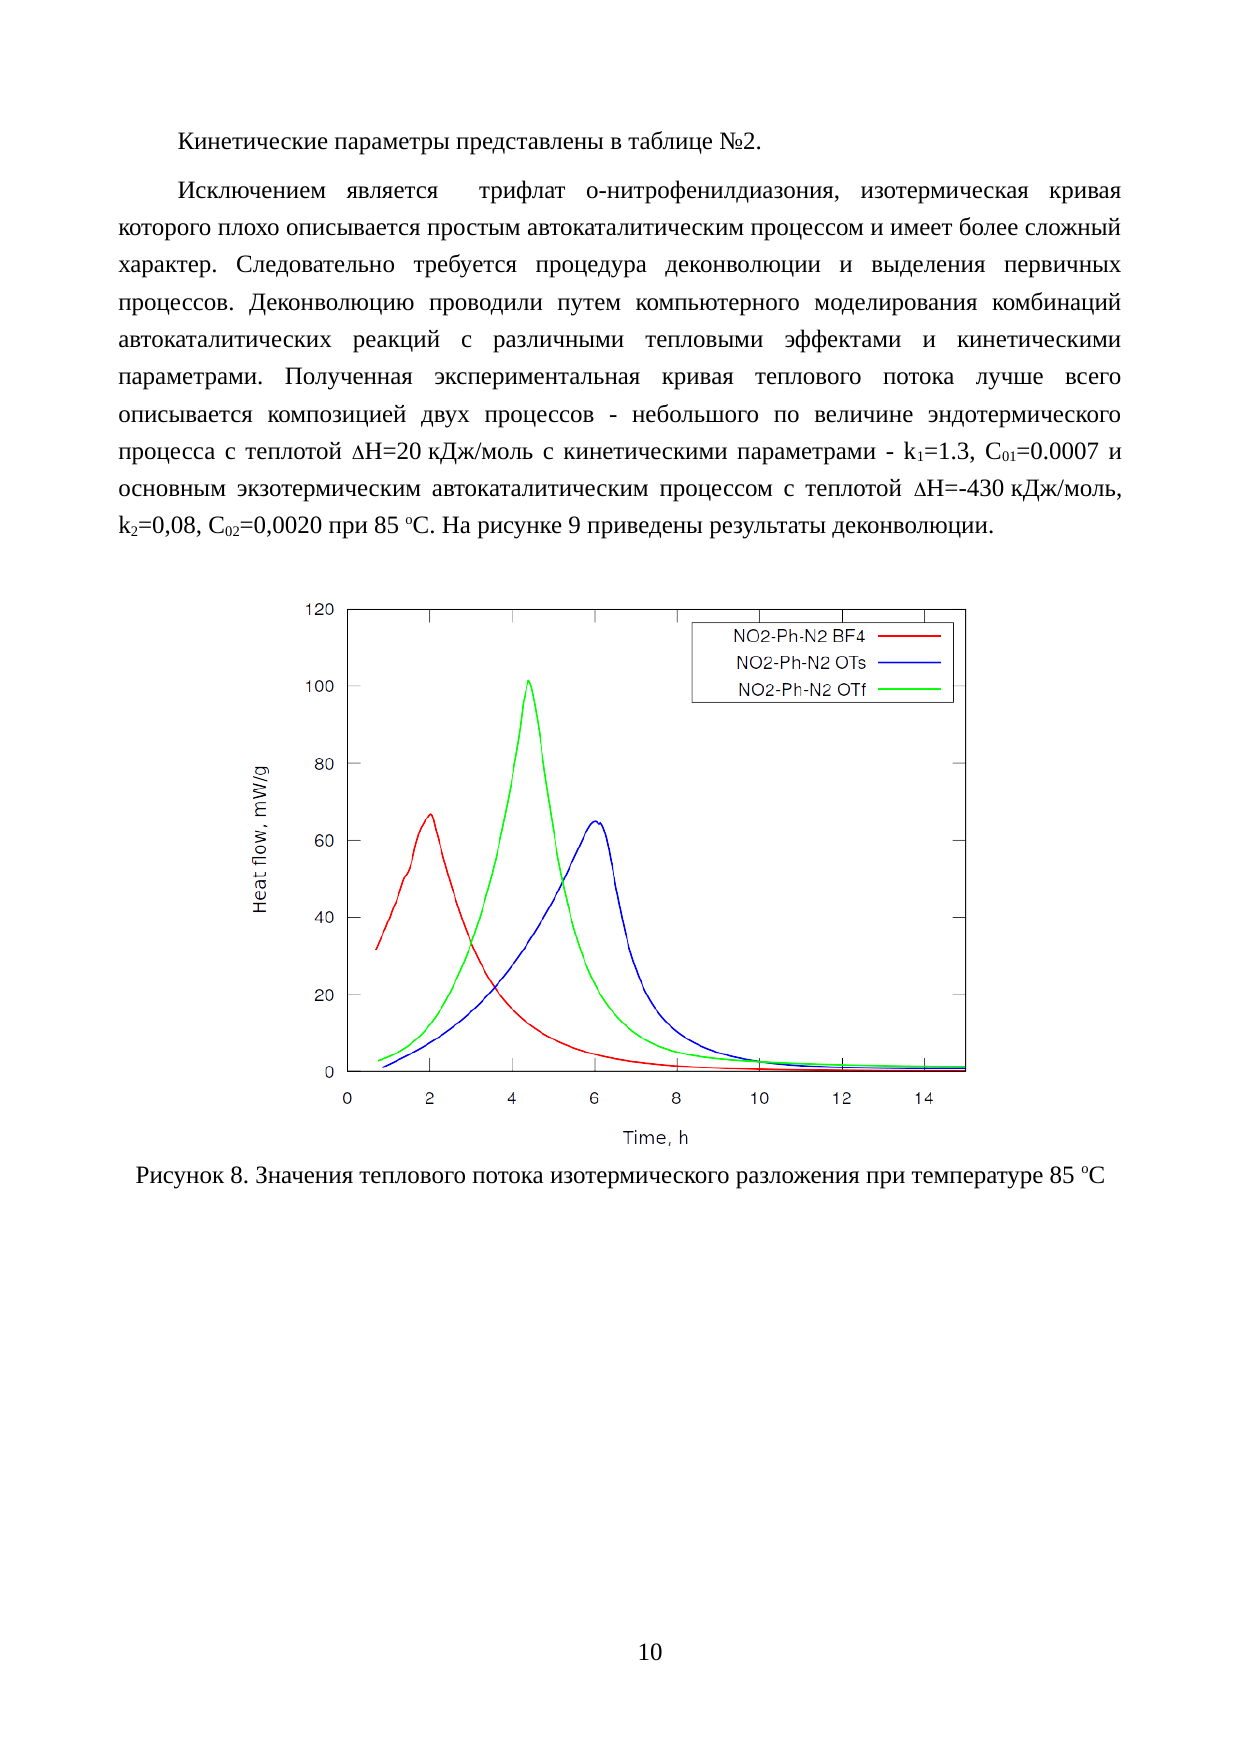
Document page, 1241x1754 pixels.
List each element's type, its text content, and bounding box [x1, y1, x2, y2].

text Кинетические параметры представлены в таблице №2. [118, 126, 1122, 154]
text Исключением является трифлат о-нитрофенилдиазония, изотермическая кривая которого плохо описывается простым автокаталитическим процессом и имеет более сложный характер. Следовательно требуется процедура деконволюции и выделения первичных процессов. Деконволюцию проводили путем компьютерного моделирования комбинаций автокаталитических реакций с различными тепловыми эффектами и кинетическими параметрами. Полученная экспериментальная кривая теплового потока лучше всего описывается композицией двух процессов - небольшого по величине эндотермического процесса с теплотой H=20 кДж/моль c кинетическими параметрами - k1=1.3, C01=0.0007 и основным экзотермическим автокаталитическим процессом с теплотой H=-430 кДж/моль, k2=0,08, C02=0,0020 при 85 оС. На рисунке 9 приведены результаты деконволюции. [118, 175, 1122, 539]
text Рисунок 8. Значения теплового потока изотермического разложения при температуре 85 оС [118, 1160, 1122, 1189]
picture [239, 583, 1002, 1156]
